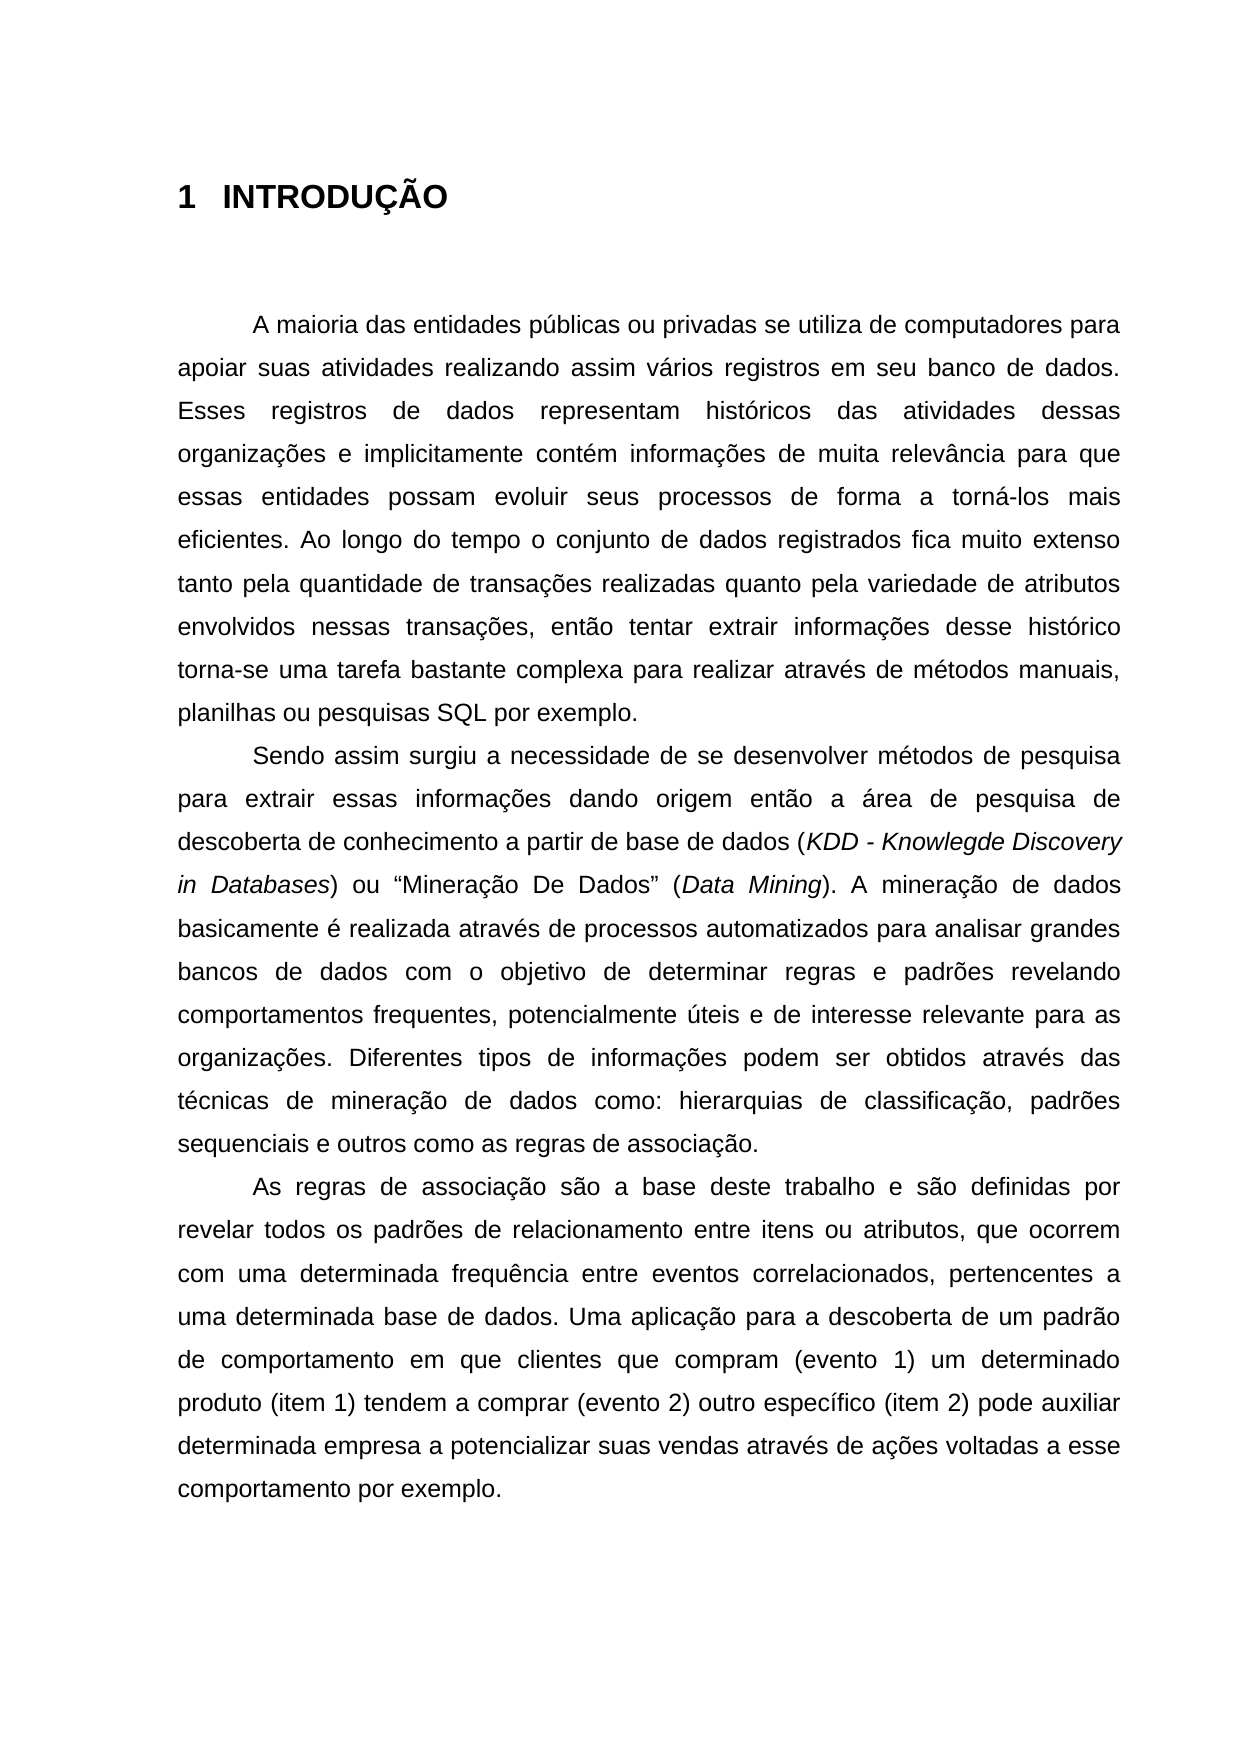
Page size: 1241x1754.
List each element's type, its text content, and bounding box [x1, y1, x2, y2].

subtitle INTRODUÇÃO [177, 177, 1122, 216]
text A maioria das entidades públicas ou privadas se utiliza de computadores para apoiar suas atividades realizando assim vários registros em seu banco de dados. Esses registros de dados representam históricos das atividades dessas organizações e implicitamente contém informações de muita relevância para que essas entidades possam evoluir seus processos de forma a torná-los mais eficientes. Ao longo do tempo o conjunto de dados registrados fica muito extenso tanto pela quantidade de transações realizadas quanto pela variedade de atributos envolvidos nessas transações, então tentar extrair informações desse histórico torna-se uma tarefa bastante complexa para realizar através de métodos manuais, planilhas ou pesquisas SQL por exemplo. [177, 310, 1122, 727]
text Sendo assim surgiu a necessidade de se desenvolver métodos de pesquisa para extrair essas informações dando origem então a área de pesquisa de descoberta de conhecimento a partir de base de dados (KDD - Knowlegde Discovery in Databases) ou “Mineração De Dados” (Data Mining). A mineração de dados basicamente é realizada através de processos automatizados para analisar grandes bancos de dados com o objetivo de determinar regras e padrões revelando comportamentos frequentes, potencialmente úteis e de interesse relevante para as organizações. Diferentes tipos de informações podem ser obtidos através das técnicas de mineração de dados como: hierarquias de classificação, padrões sequenciais e outros como as regras de associação. [177, 741, 1122, 1158]
text As regras de associação são a base deste trabalho e são definidas por revelar todos os padrões de relacionamento entre itens ou atributos, que ocorrem com uma determinada frequência entre eventos correlacionados, pertencentes a uma determinada base de dados. Uma aplicação para a descoberta de um padrão de comportamento em que clientes que compram (evento 1) um determinado produto (item 1) tendem a comprar (evento 2) outro específico (item 2) pode auxiliar determinada empresa a potencializar suas vendas através de ações voltadas a esse comportamento por exemplo. [177, 1172, 1122, 1503]
